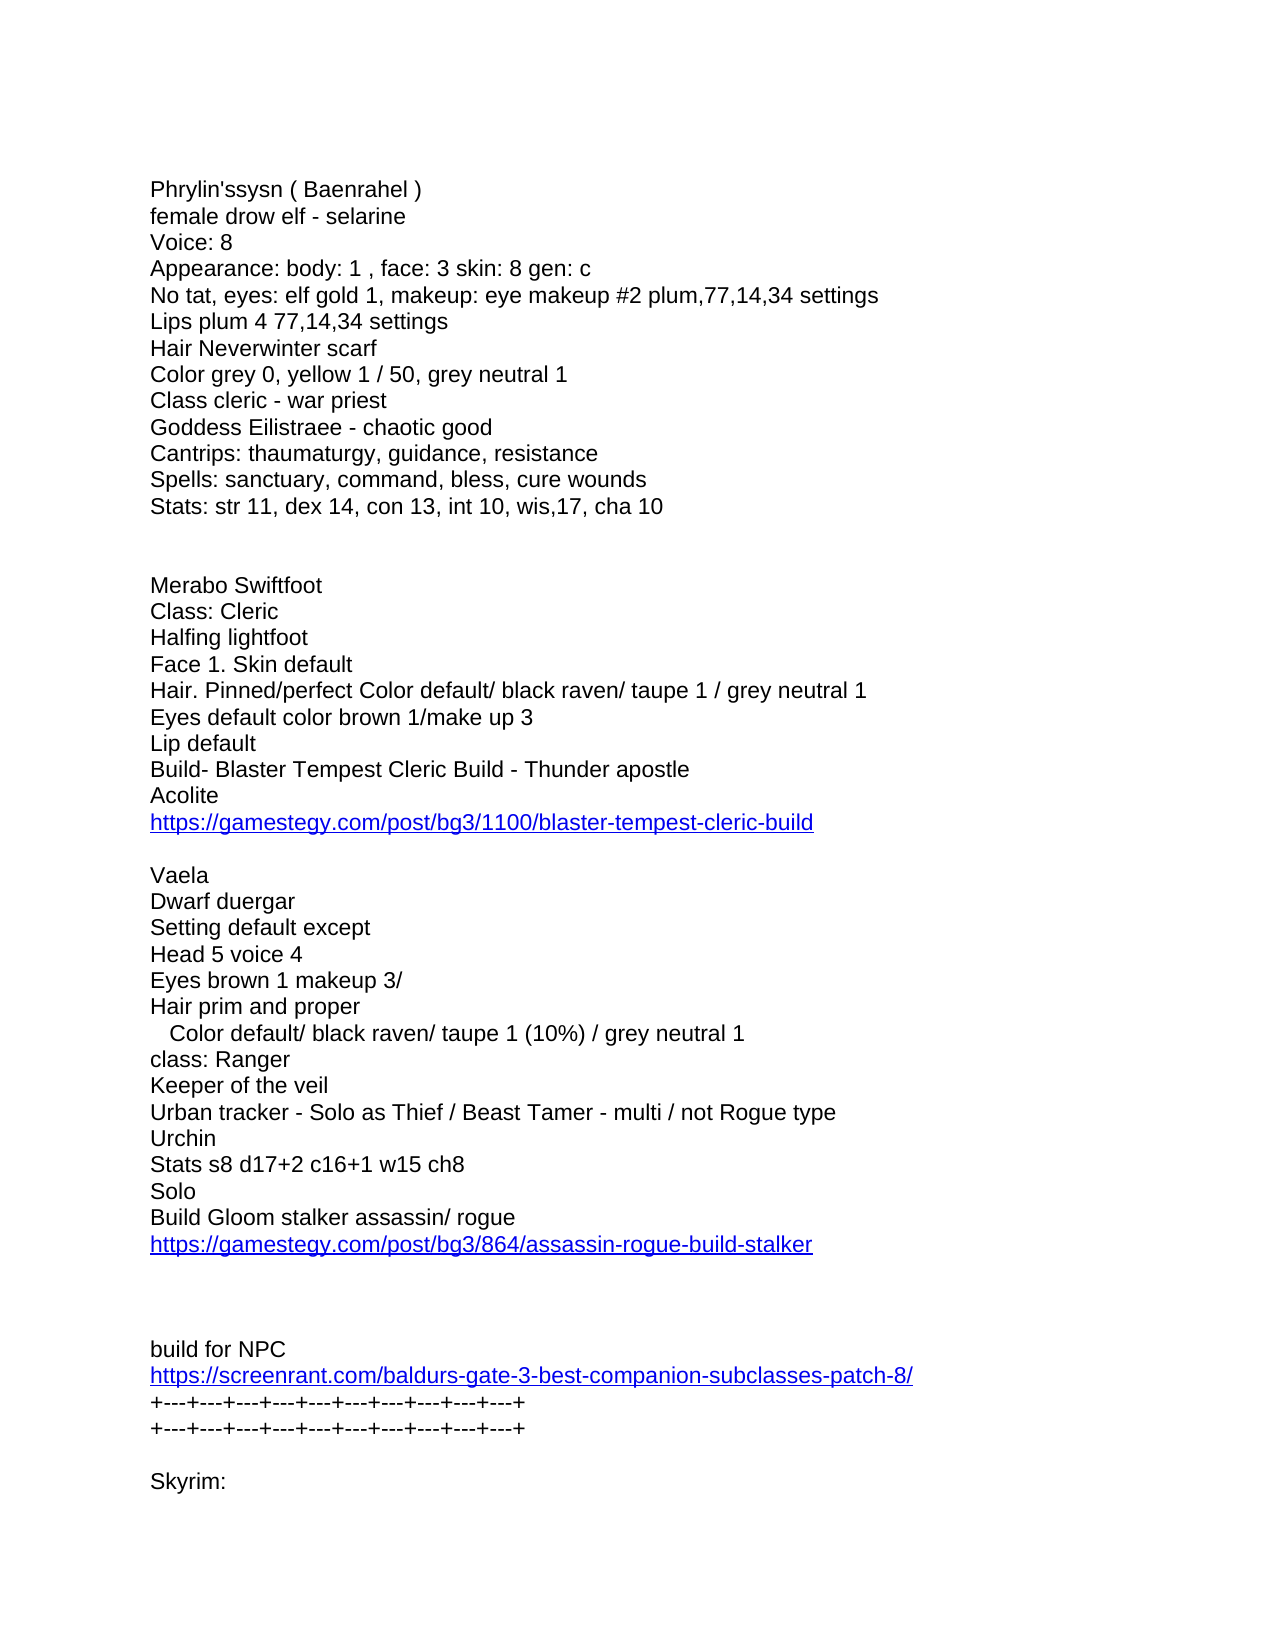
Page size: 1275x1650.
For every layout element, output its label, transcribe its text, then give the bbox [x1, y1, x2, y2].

text Lips plum 4 77,14,34 settings [150, 308, 1125, 334]
text Hair Neverwinter scarf [150, 334, 1125, 361]
text Head 5 voice 4 [150, 941, 1125, 967]
text Keeper of the veil [150, 1072, 1125, 1099]
text Build Gloom stalker assassin/ rogue [150, 1204, 1125, 1231]
text Class cleric - war priest [150, 387, 1125, 413]
text Build- Blaster Tempest Cleric Build - Thunder apostle [150, 756, 1125, 782]
text Eyes default color brown 1/make up 3 [150, 703, 1125, 730]
text Spells: sanctuary, command, bless, cure wounds [150, 466, 1125, 493]
text Voice: 8 [150, 229, 1125, 255]
text Setting default except [150, 914, 1125, 941]
text Face 1. Skin default [150, 651, 1125, 677]
text Class: Cleric [150, 598, 1125, 624]
text No tat, eyes: elf gold 1, makeup: eye makeup #2 plum,77,14,34 settings [150, 282, 1125, 308]
text Lip default [150, 730, 1125, 756]
text Acolite [150, 782, 1125, 809]
text Eyes brown 1 makeup 3/ [150, 967, 1125, 993]
text Urban tracker - Solo as Thief / Beast Tamer - multi / not Rogue type [150, 1099, 1125, 1125]
text Appearance: body: 1 , face: 3 skin: 8 gen: c [150, 255, 1125, 282]
text Hair. Pinned/perfect Color default/ black raven/ taupe 1 / grey neutral 1 [150, 677, 1125, 703]
text +---+---+---+---+---+---+---+---+---+---+ [150, 1389, 1125, 1415]
text Phrylin'ssysn ( Baenrahel ) [150, 176, 1125, 203]
text class: Ranger [150, 1046, 1125, 1072]
text Vaela [150, 862, 1125, 888]
text Hair prim and proper [150, 993, 1125, 1020]
text build for NPC [150, 1336, 1125, 1362]
text Dwarf duergar [150, 888, 1125, 914]
text Merabo Swiftfoot [150, 572, 1125, 598]
text Skyrim: [150, 1468, 1125, 1494]
text Cantrips: thaumaturgy, guidance, resistance [150, 440, 1125, 466]
text Stats s8 d17+2 c16+1 w15 ch8 [150, 1151, 1125, 1178]
text Halfing lightfoot [150, 624, 1125, 651]
text Color default/ black raven/ taupe 1 (10%) / grey neutral 1 [150, 1020, 1125, 1046]
text https://gamestegy.com/post/bg3/1100/blaster-tempest-cleric-build [150, 809, 1125, 835]
text +---+---+---+---+---+---+---+---+---+---+ [150, 1415, 1125, 1441]
text https://gamestegy.com/post/bg3/864/assassin-rogue-build-stalker [150, 1231, 1125, 1257]
text Goddess Eilistraee - chaotic good [150, 413, 1125, 440]
text female drow elf - selarine [150, 203, 1125, 229]
text https://screenrant.com/baldurs-gate-3-best-companion-subclasses-patch-8/ [150, 1362, 1125, 1389]
text Urchin [150, 1125, 1125, 1151]
text Solo [150, 1178, 1125, 1204]
text Stats: str 11, dex 14, con 13, int 10, wis,17, cha 10 [150, 493, 1125, 519]
text Color grey 0, yellow 1 / 50, grey neutral 1 [150, 361, 1125, 387]
